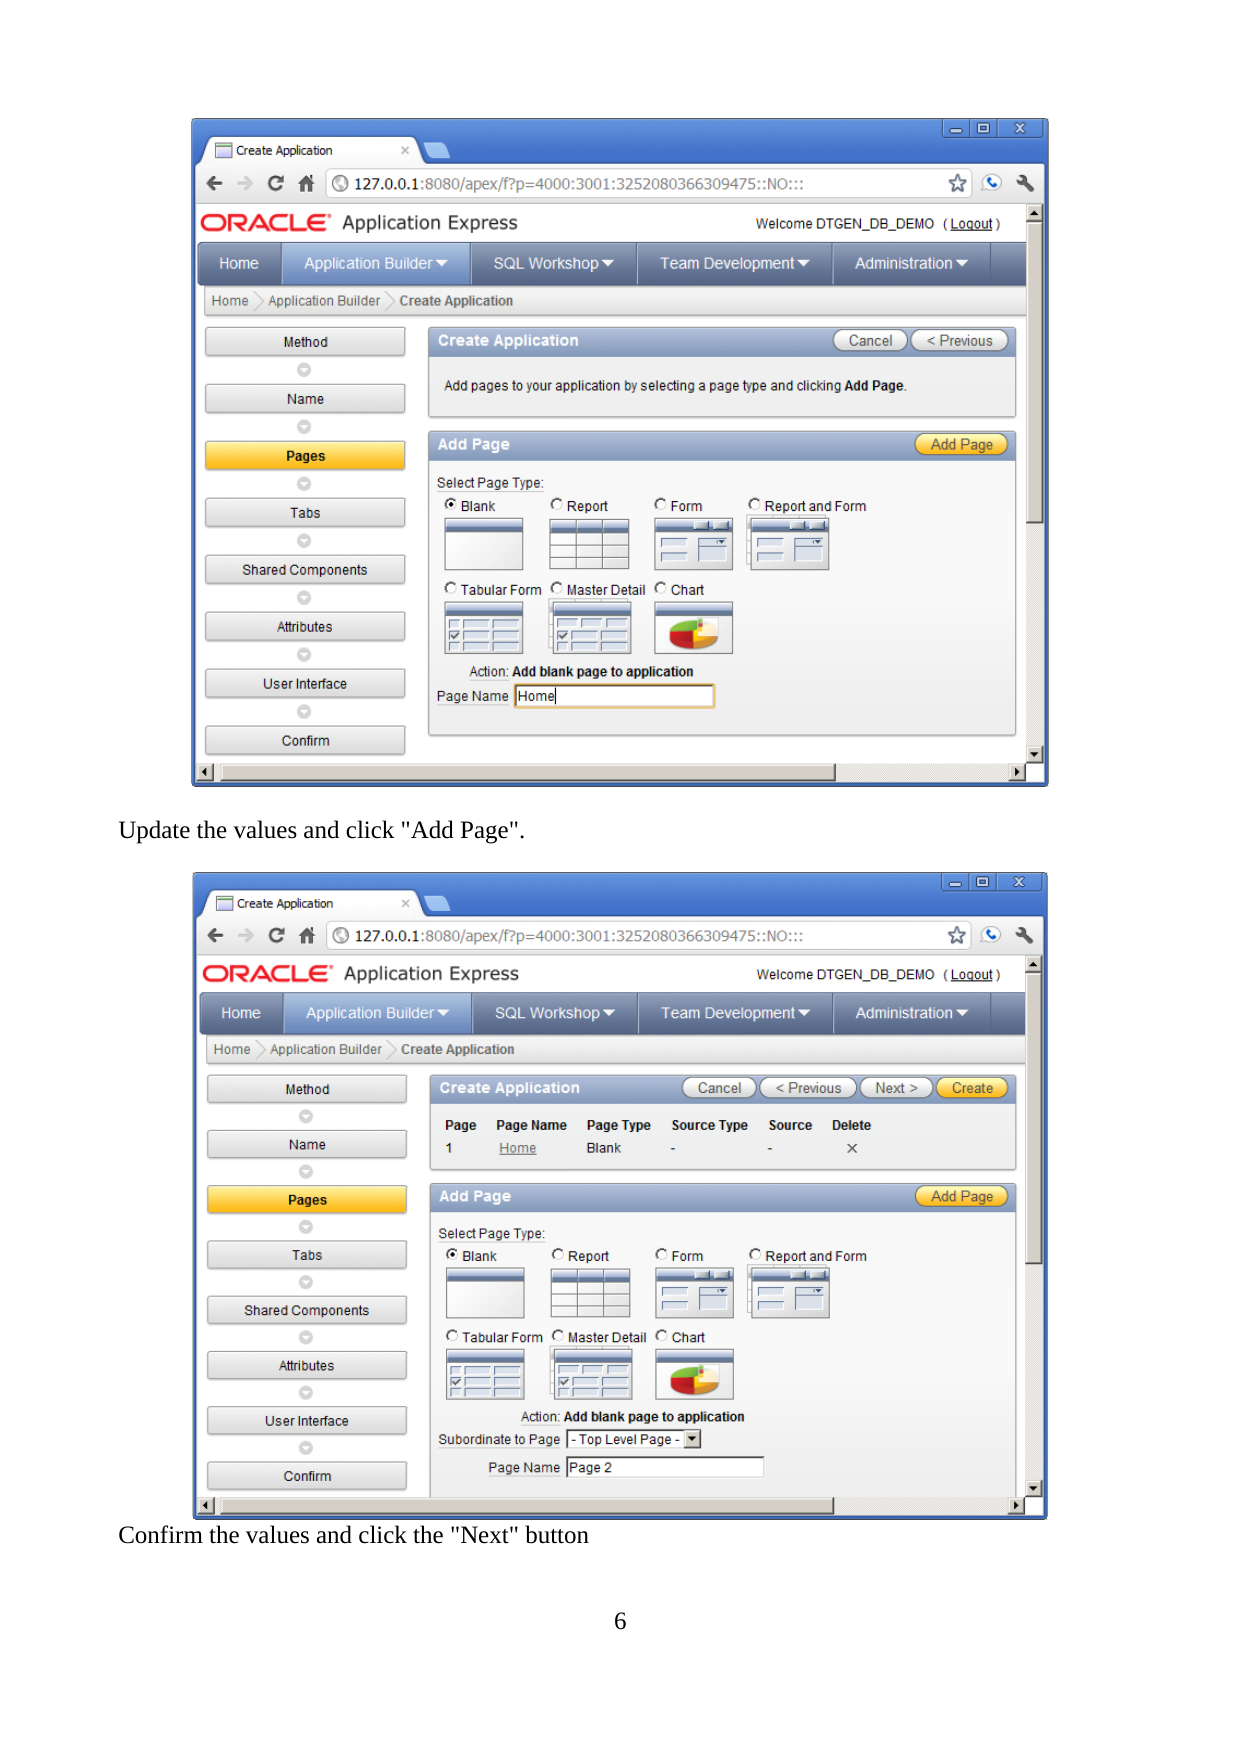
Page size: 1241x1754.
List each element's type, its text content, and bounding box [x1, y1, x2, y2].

picture [192, 872, 1048, 1520]
text Confirm the values and click the "Next" button [118, 872, 1122, 1548]
text Update the values and click "Add Page". [118, 815, 1122, 844]
picture [191, 118, 1049, 787]
